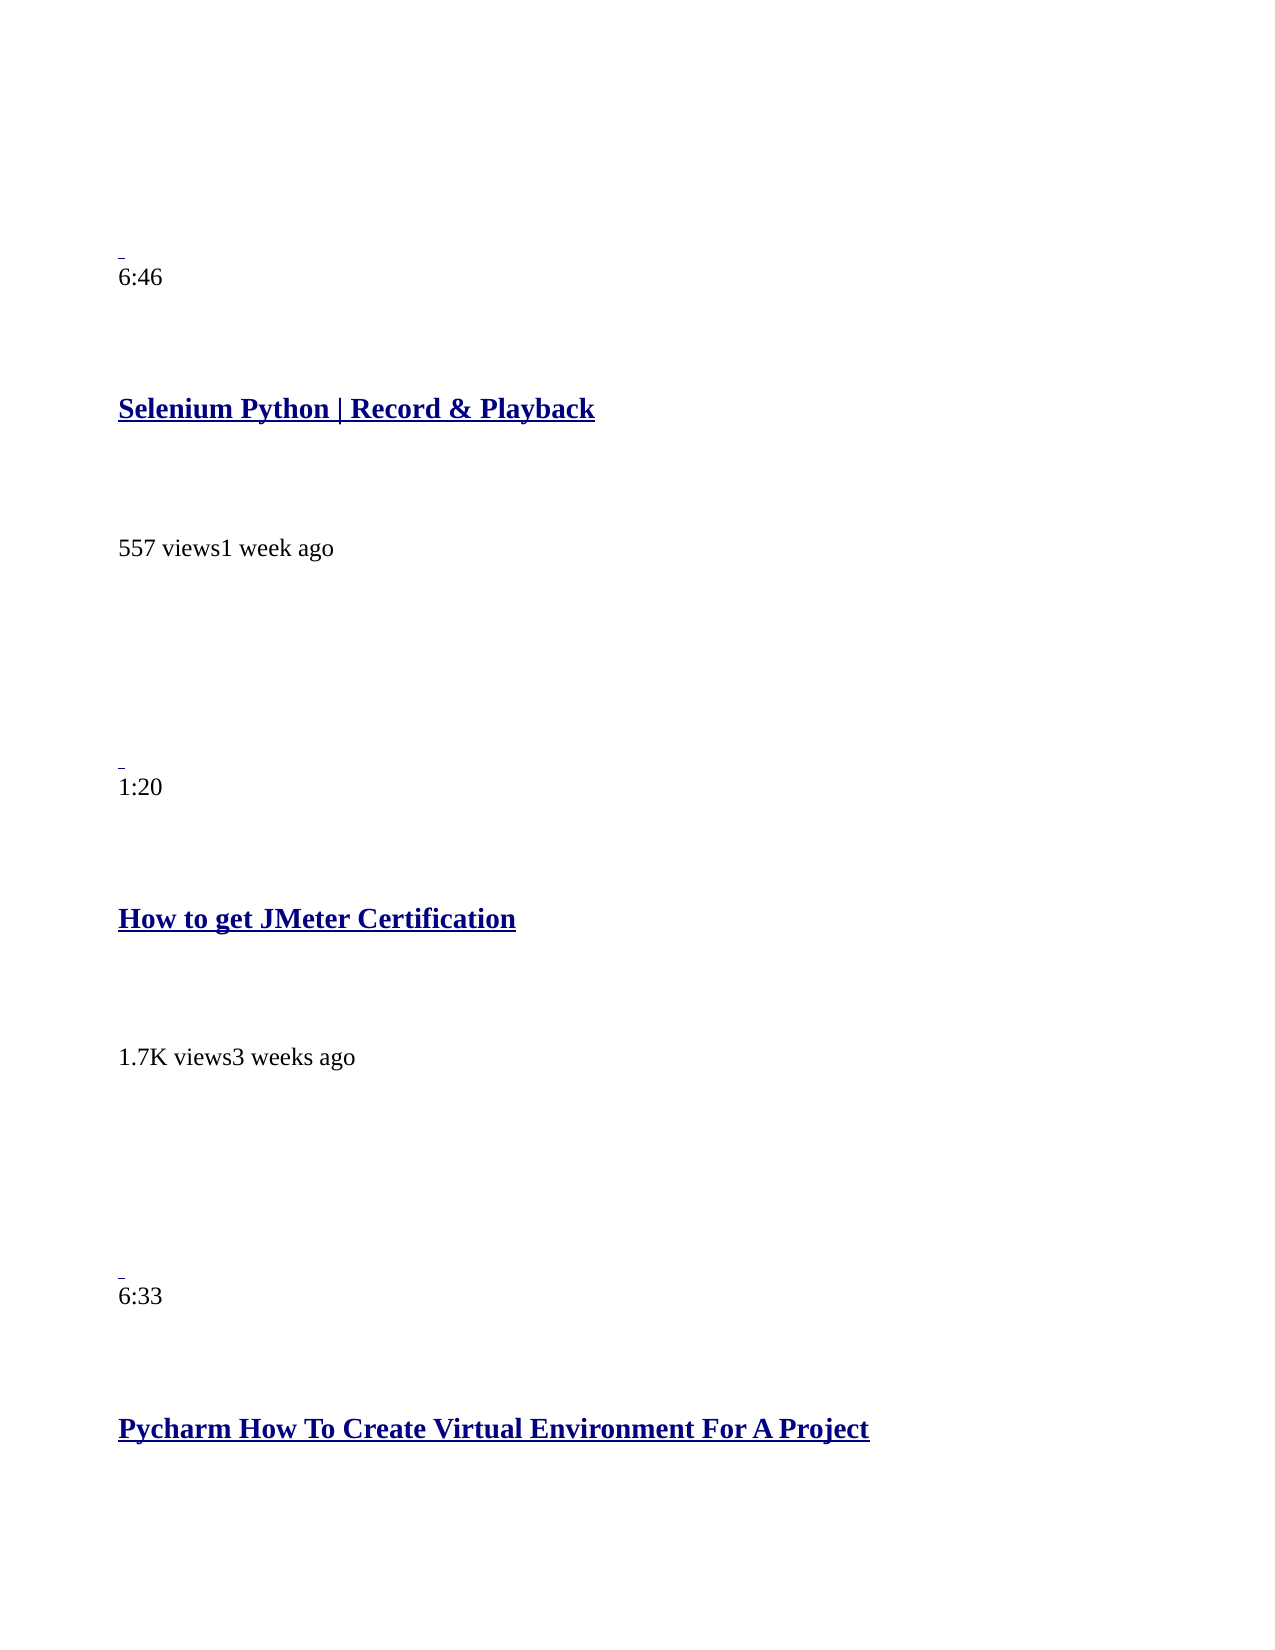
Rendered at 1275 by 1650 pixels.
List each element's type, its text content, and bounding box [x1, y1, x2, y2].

text 6:46 [118, 262, 1157, 291]
text 6:33 [118, 1281, 1157, 1310]
subtitle Selenium Python | Record & Playback [118, 391, 1157, 425]
subtitle How to get JMeter Certification [118, 901, 1157, 935]
subtitle Pycharm How To Create Virtual Environment For A Project [118, 1411, 1157, 1444]
text 557 views1 week ago [118, 533, 1157, 561]
text 1.7K views3 weeks ago [118, 1042, 1157, 1071]
text 1:20 [118, 772, 1157, 800]
